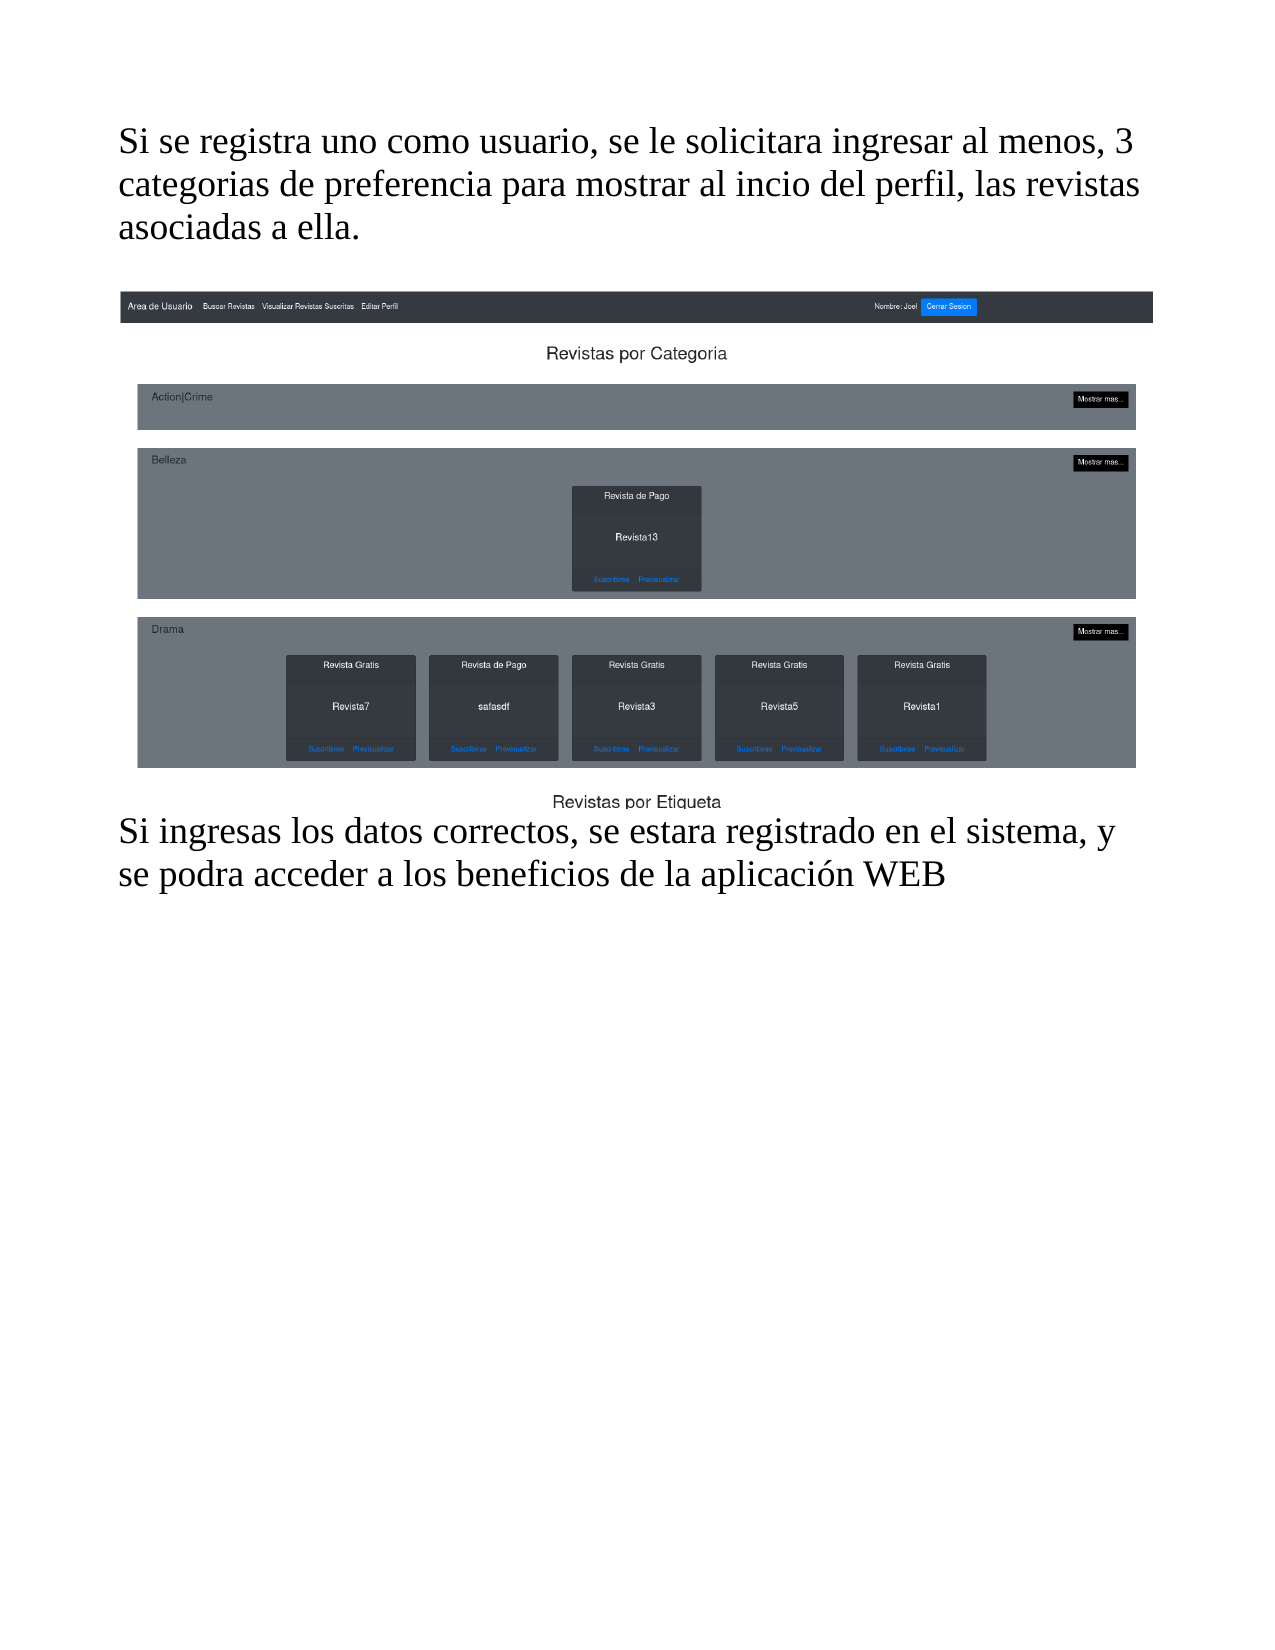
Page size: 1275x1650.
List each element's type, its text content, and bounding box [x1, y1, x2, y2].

text Si ingresas los datos correctos, se estara registrado en el sistema, y se podra acceder a los beneficios de la aplicación WEB [118, 809, 1157, 895]
picture [118, 290, 1157, 809]
text Si se registra uno como usuario, se le solicitara ingresar al menos, 3 categorias de preferencia para mostrar al incio del perfil, las revistas asociadas a ella. [118, 118, 1157, 247]
